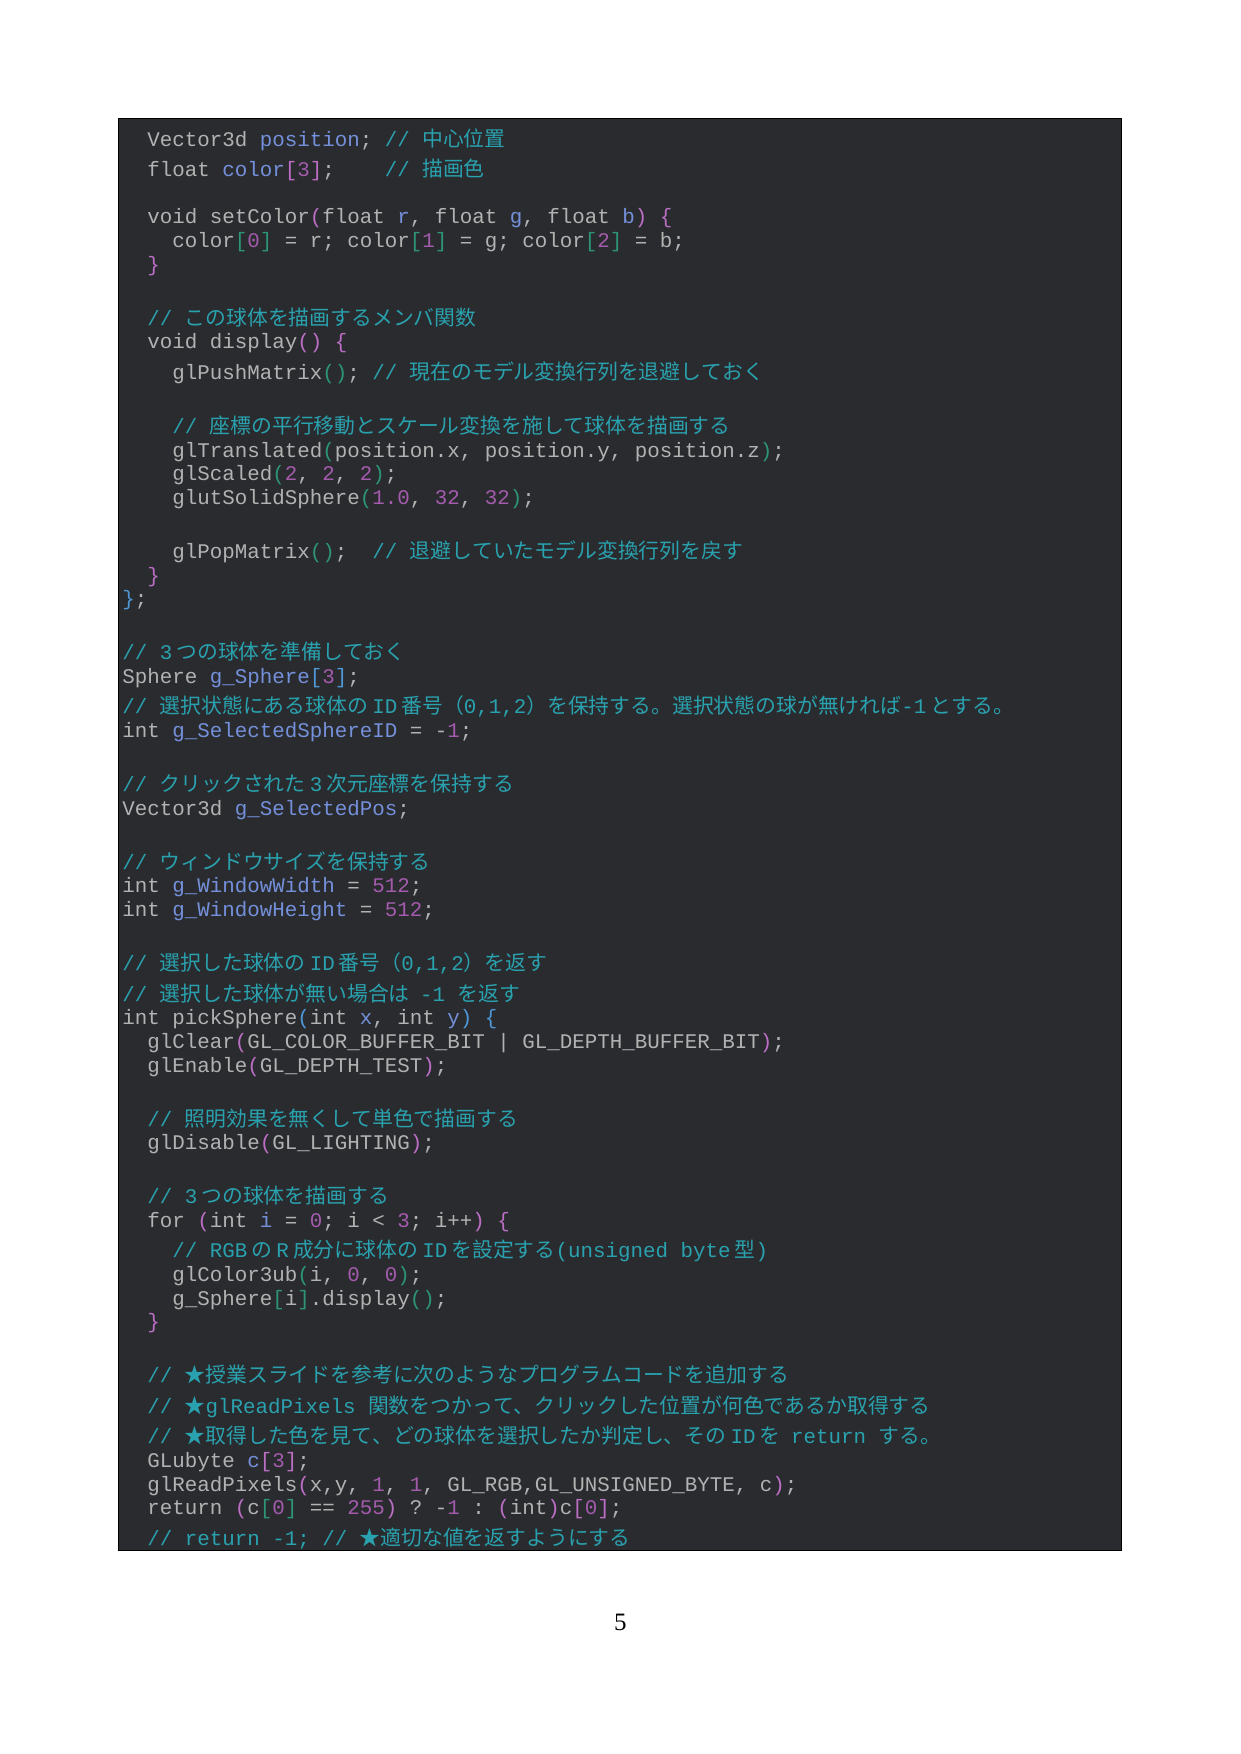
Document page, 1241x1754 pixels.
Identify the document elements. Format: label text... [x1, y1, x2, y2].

text // ウィンドウサイズを保持する [119, 841, 1121, 872]
text // 3つの球体を準備しておく [119, 632, 1121, 662]
text int g_WindowWidth = 512; [119, 872, 1121, 895]
text glDisable(GL_LIGHTING); [119, 1128, 1121, 1152]
text // RGBのR成分に球体のIDを設定する(unsigned byte型) [119, 1230, 1121, 1260]
text // ★glReadPixels 関数をつかって、クリックした位置が何色であるか取得する [119, 1385, 1121, 1416]
text int g_WindowHeight = 512; [119, 895, 1121, 919]
text Vector3d position; // 中心位置 [119, 119, 1121, 148]
text for (int i = 0; i < 3; i++) { [119, 1206, 1121, 1230]
text float color[3]; // 描画色 [119, 148, 1121, 179]
text glPushMatrix(); // 現在のモデル変換行列を退避しておく [119, 351, 1121, 382]
text glPopMatrix(); // 退避していたモデル変換行列を戻す [119, 530, 1121, 561]
text } [119, 1307, 1121, 1331]
text return (c[0] == 255) ? -1 : (int)c[0]; [119, 1493, 1121, 1517]
text glScaled(2, 2, 2); [119, 459, 1121, 483]
text GLubyte c[3]; [119, 1446, 1121, 1469]
text Sphere g_Sphere[3]; [119, 662, 1121, 686]
text // 照明効果を無くして単色で描画する [119, 1098, 1121, 1128]
text glReadPixels(x,y, 1, 1, GL_RGB,GL_UNSIGNED_BYTE, c); [119, 1469, 1121, 1493]
text Vector3d g_SelectedPos; [119, 794, 1121, 817]
text } [119, 250, 1121, 273]
text int pickSphere(int x, int y) { [119, 1003, 1121, 1027]
text // この球体を描画するメンバ関数 [119, 297, 1121, 328]
text // 選択した球体のID番号（0,1,2）を返す [119, 942, 1121, 973]
text int g_SelectedSphereID = -1; [119, 716, 1121, 740]
text void setColor(float r, float g, float b) { [119, 203, 1121, 226]
text void display() { [119, 328, 1121, 351]
text // 選択状態にある球体のID番号（0,1,2）を保持する。選択状態の球が無ければ-1とする。 [119, 686, 1121, 716]
text // ★授業スライドを参考に次のようなプログラムコードを追加する [119, 1355, 1121, 1385]
text // return -1; // ★適切な値を返すようにする [119, 1517, 1121, 1550]
text glClear(GL_COLOR_BUFFER_BIT | GL_DEPTH_BUFFER_BIT); [119, 1027, 1121, 1051]
text g_Sphere[i].display(); [119, 1284, 1121, 1307]
text glColor3ub(i, 0, 0); [119, 1260, 1121, 1284]
text glTranslated(position.x, position.y, position.z); [119, 436, 1121, 459]
text // 座標の平行移動とスケール変換を施して球体を描画する [119, 405, 1121, 436]
text color[0] = r; color[1] = g; color[2] = b; [119, 226, 1121, 250]
text // クリックされた3次元座標を保持する [119, 763, 1121, 794]
text glutSolidSphere(1.0, 32, 32); [119, 483, 1121, 507]
text // ★取得した色を見て、どの球体を選択したか判定し、そのIDを return する。 [119, 1416, 1121, 1446]
text glEnable(GL_DEPTH_TEST); [119, 1051, 1121, 1074]
text } [119, 561, 1121, 584]
text // 3つの球体を描画する [119, 1176, 1121, 1206]
text // 選択した球体が無い場合は -1 を返す [119, 973, 1121, 1003]
text }; [119, 584, 1121, 608]
